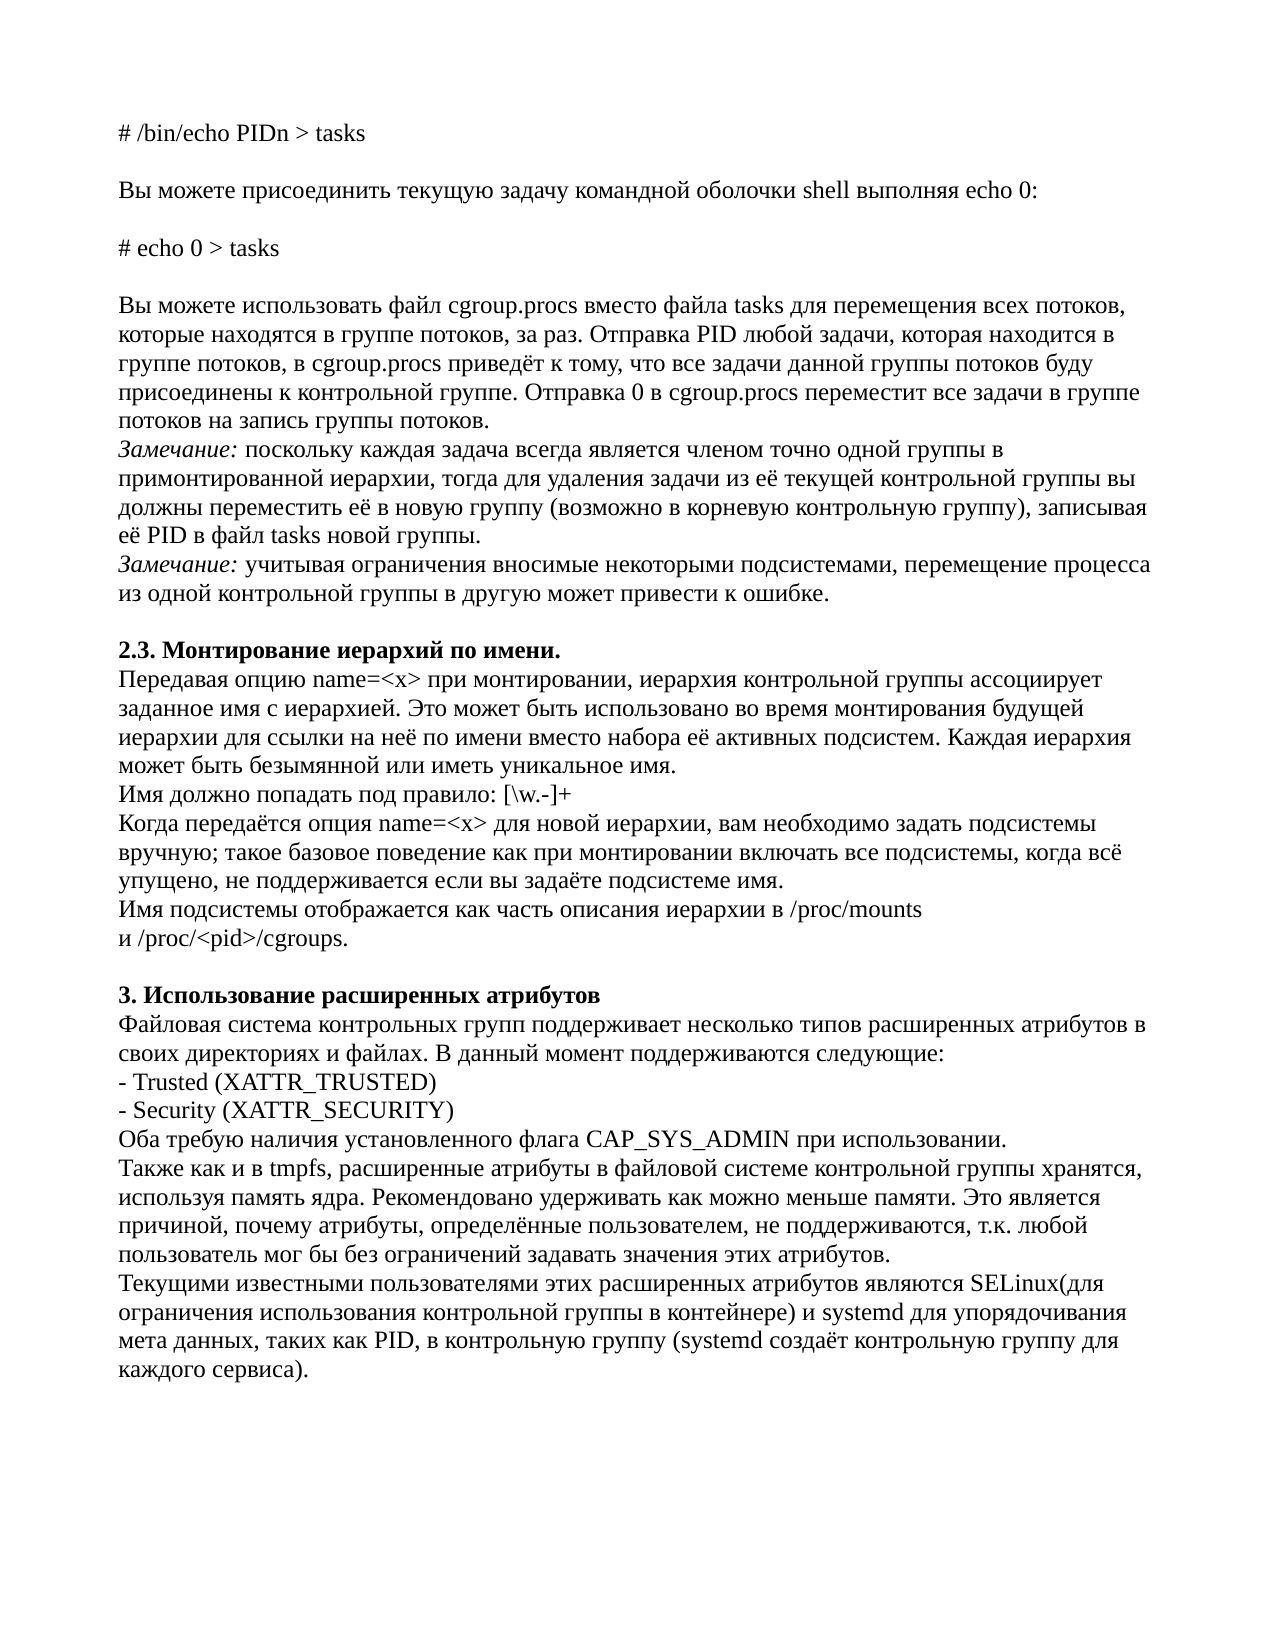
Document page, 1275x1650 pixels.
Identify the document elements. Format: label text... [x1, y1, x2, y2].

text - Trusted (XATTR_TRUSTED) [118, 1067, 1157, 1096]
text Оба требую наличия установленного флага CAP_SYS_ADMIN при использовании. [118, 1124, 1157, 1153]
text Также как и в tmpfs, расширенные атрибуты в файловой системе контрольной группы хранятся, используя память ядра. Рекомендовано удерживать как можно меньше памяти. Это является причиной, почему атрибуты, определённые пользователем, не поддерживаются, т.к. любой пользователь мог бы без ограничений задавать значения этих атрибутов. [118, 1153, 1157, 1268]
text Замечание: учитывая ограничения вносимые некоторыми подсистемами, перемещение процесса из одной контрольной группы в другую может привести к ошибке. [118, 549, 1157, 607]
text Текущими известными пользователями этих расширенных атрибутов являются SELinux(для ограничения использования контрольной группы в контейнере) и systemd для упорядочивания мета данных, таких как PID, в контрольную группу (systemd создаёт контрольную группу для каждого сервиса). [118, 1268, 1157, 1412]
text Передавая опцию name=<x> при монтировании, иерархия контрольной группы ассоциирует заданное имя с иерархией. Это может быть использовано во время монтирования будущей иерархии для ссылки на неё по имени вместо набора её активных подсистем. Каждая иерархия может быть безымянной или иметь уникальное имя. [118, 664, 1157, 779]
text Замечание: поскольку каждая задача всегда является членом точно одной группы в примонтированной иерархии, тогда для удаления задачи из её текущей контрольной группы вы должны переместить её в новую группу (возможно в корневую контрольную группу), записывая её PID в файл tasks новой группы. [118, 434, 1157, 549]
text Когда передаётся опция name=<x> для новой иерархии, вам необходимо задать подсистемы вручную; такое базовое поведение как при монтировании включать все подсистемы, когда всё упущено, не поддерживается если вы задаёте подсистеме имя. [118, 808, 1157, 894]
text Вы можете присоединить текущую задачу командной оболочки shell выполняя echo 0: [118, 176, 1157, 204]
text Файловая система контрольных групп поддерживает несколько типов расширенных атрибутов в своих директориях и файлах. В данный момент поддерживаются следующие: [118, 1009, 1157, 1067]
text Имя подсистемы отображается как часть описания иерархии в /proc/mounts и /proc/<pid>/cgroups. [118, 894, 1157, 952]
text Вы можете использовать файл cgroup.procs вместо файла tasks для перемещения всех потоков, которые находятся в группе потоков, за раз. Отправка PID любой задачи, которая находится в группе потоков, в cgroup.procs приведёт к тому, что все задачи данной группы потоков буду присоединены к контрольной группе. Отправка 0 в cgroup.procs переместит все задачи в группе потоков на запись группы потоков. [118, 291, 1157, 434]
text # echo 0 > tasks [118, 233, 1157, 262]
text 3. Использование расширенных атрибутов [118, 981, 1157, 1009]
text 2.3. Монтирование иерархий по имени. [118, 636, 1157, 664]
text # /bin/echo PIDn > tasks [118, 118, 1157, 147]
text Имя должно попадать под правило: [\w.-]+ [118, 779, 1157, 808]
text - Security (XATTR_SECURITY) [118, 1096, 1157, 1124]
